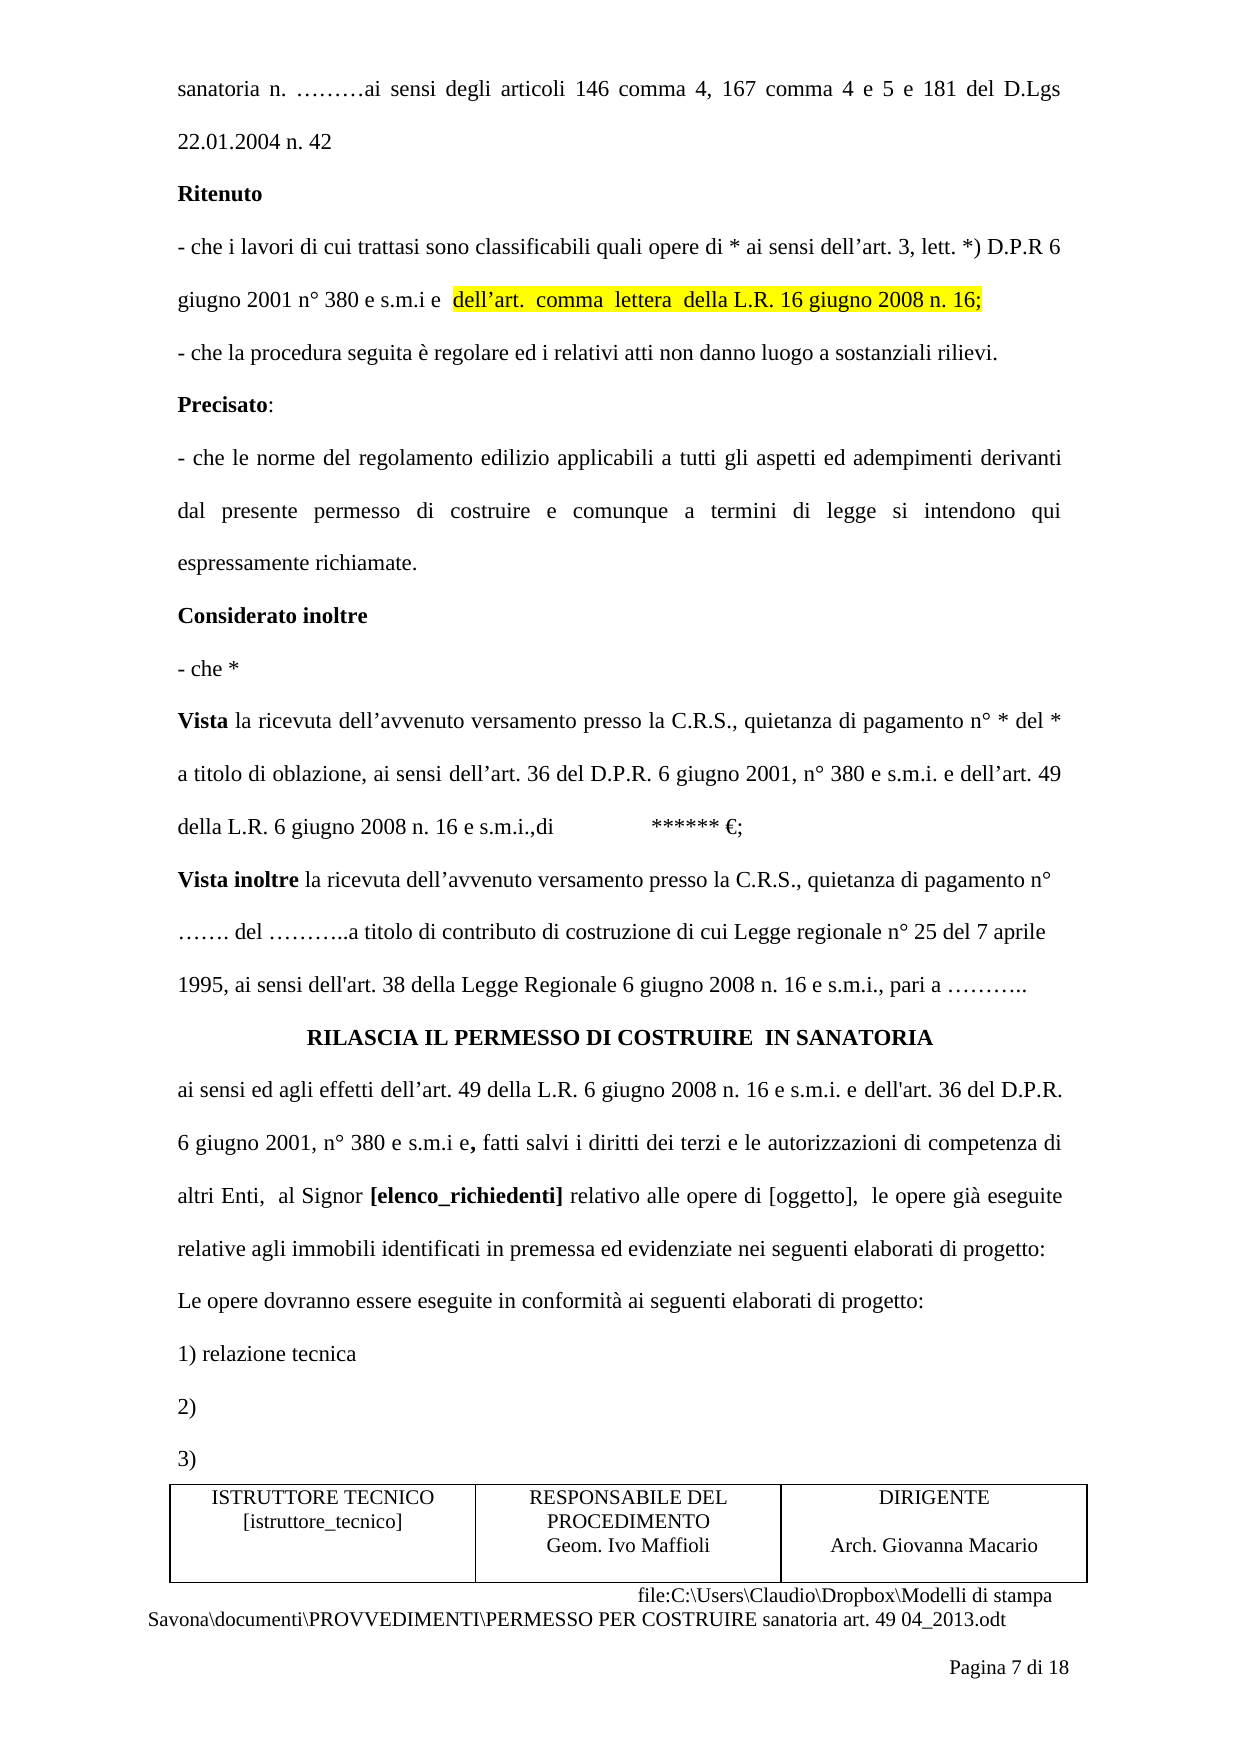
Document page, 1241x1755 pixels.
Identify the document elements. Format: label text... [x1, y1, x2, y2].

text Vista la ricevuta dell’avvenuto versamento presso la C.R.S., quietanza di pagamento n° * del * a titolo di oblazione, ai sensi dell’art. 36 del D.P.R. 6 giugno 2001, n° 380 e s.m.i. e dell’art. 49 della L.R. 6 giugno 2008 n. 16 e s.m.i.,di ****** €; [177, 707, 1063, 839]
text Le opere dovranno essere eseguite in conformità ai seguenti elaborati di progetto: [177, 1287, 1063, 1314]
text - che la procedura seguita è regolare ed i relativi atti non danno luogo a sostanziali rilievi. [177, 338, 1063, 365]
text - che i lavori di cui trattasi sono classificabili quali opere di * ai sensi dell’art. 3, lett. *) D.P.R 6 giugno 2001 n° 380 e s.m.i e dell’art. comma lettera della L.R. 16 giugno 2008 n. 16; [177, 233, 1063, 312]
text 3) [177, 1445, 1063, 1472]
text 1) relazione tecnica [177, 1340, 1063, 1366]
text Ritenuto [177, 180, 1063, 207]
text ai sensi ed agli effetti dell’art. 49 della L.R. 6 giugno 2008 n. 16 e s.m.i. e dell'art. 36 del D.P.R. 6 giugno 2001, n° 380 e s.m.i e, fatti salvi i diritti dei terzi e le autorizzazioni di competenza di altri Enti, al Signor [elenco_richiedenti] relativo alle opere di [oggetto], le opere già eseguite relative agli immobili identificati in premessa ed evidenziate nei seguenti elaborati di progetto: [177, 1076, 1063, 1261]
text RILASCIA IL PERMESSO DI COSTRUIRE IN SANATORIA [177, 1024, 1063, 1050]
text Considerato inoltre [177, 602, 1063, 628]
text sanatoria n. ………ai sensi degli articoli 146 comma 4, 167 comma 4 e 5 e 181 del D.Lgs 22.01.2004 n. 42 [177, 75, 1063, 154]
text 2) [177, 1393, 1063, 1419]
text Precisato: [177, 391, 1063, 418]
text - che le norme del regolamento edilizio applicabili a tutti gli aspetti ed adempimenti derivanti dal presente permesso di costruire e comunque a termini di legge si intendono qui espressamente richiamate. [177, 444, 1063, 576]
text Vista inoltre la ricevuta dell’avvenuto versamento presso la C.R.S., quietanza di pagamento n° ……. del ………..a titolo di contributo di costruzione di cui Legge regionale n° 25 del 7 aprile 1995, ai sensi dell'art. 38 della Legge Regionale 6 giugno 2008 n. 16 e s.m.i., pari a ……….. [177, 866, 1063, 997]
text - che * [177, 655, 1063, 681]
